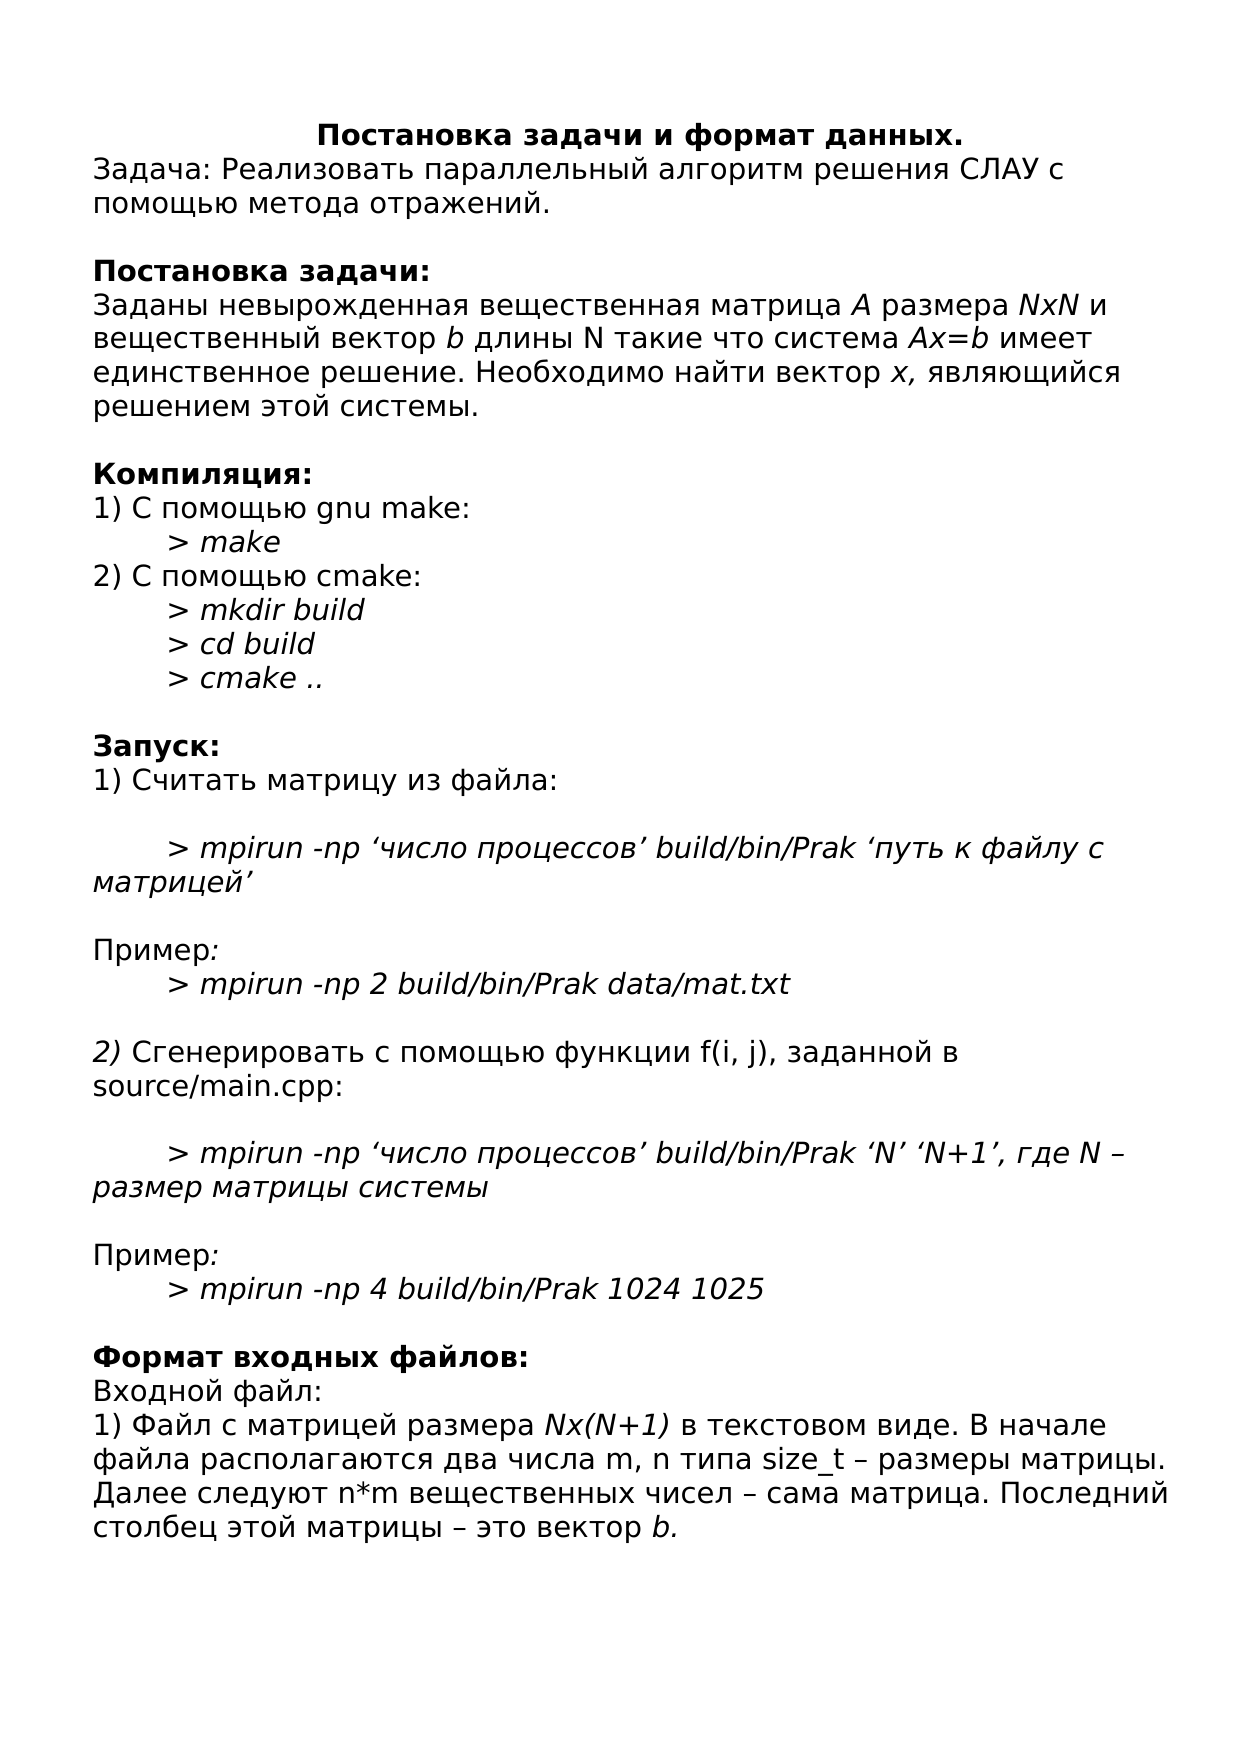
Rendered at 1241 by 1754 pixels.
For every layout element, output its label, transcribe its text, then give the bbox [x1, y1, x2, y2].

text Пример: [92, 933, 1198, 967]
text Постановка задачи: [92, 254, 1198, 288]
text > mpirun -np 2 build/bin/Prak data/mat.txt [92, 967, 1198, 1001]
text 1) Файл с матрицей размера Nx(N+1) в текстовом виде. В начале файла располагаются два числа m, n типа size_t – размеры матрицы. Далее следуют n*m вещественных чисел – сама матрица. Последний столбец этой матрицы – это вектор b. [92, 1408, 1198, 1544]
text Формат входных файлов: [92, 1341, 1198, 1374]
text 1) С помощью gnu make: [92, 492, 1198, 526]
text > mpirun -np ‘число процессов’ build/bin/Prak ‘путь к файлу с матрицей’ [92, 831, 1198, 899]
text Запуск: [92, 729, 1198, 763]
text > cd build [92, 627, 1198, 661]
text Пример: [92, 1239, 1198, 1273]
text 1) Считать матрицу из файла: [92, 763, 1198, 797]
text Компиляция: [92, 458, 1198, 492]
text Постановка задачи и формат данных. [92, 118, 1198, 152]
text > cmake .. [92, 661, 1198, 695]
text Задача: Реализовать параллельный алгоритм решения СЛАУ с помощью метода отражений. [92, 152, 1198, 220]
text 2) С помощью cmake: [92, 559, 1198, 593]
text > mpirun -np 4 build/bin/Prak 1024 1025 [92, 1273, 1198, 1307]
text > mkdir build [92, 593, 1198, 627]
text 2) Сгенерировать с помощью функции f(i, j), заданной в source/main.cpp: [92, 1035, 1198, 1103]
text > mpirun -np ‘число процессов’ build/bin/Prak ‘N’ ‘N+1’, где N – размер матрицы системы [92, 1137, 1198, 1205]
text Заданы невырожденная вещественная матрица A размера NxN и вещественный вектор b длины N такие что система Ax=b имеет единственное решение. Необходимо найти вектор x, являющийся решением этой системы. [92, 288, 1198, 424]
text > make [92, 526, 1198, 559]
text Входной файл: [92, 1374, 1198, 1408]
